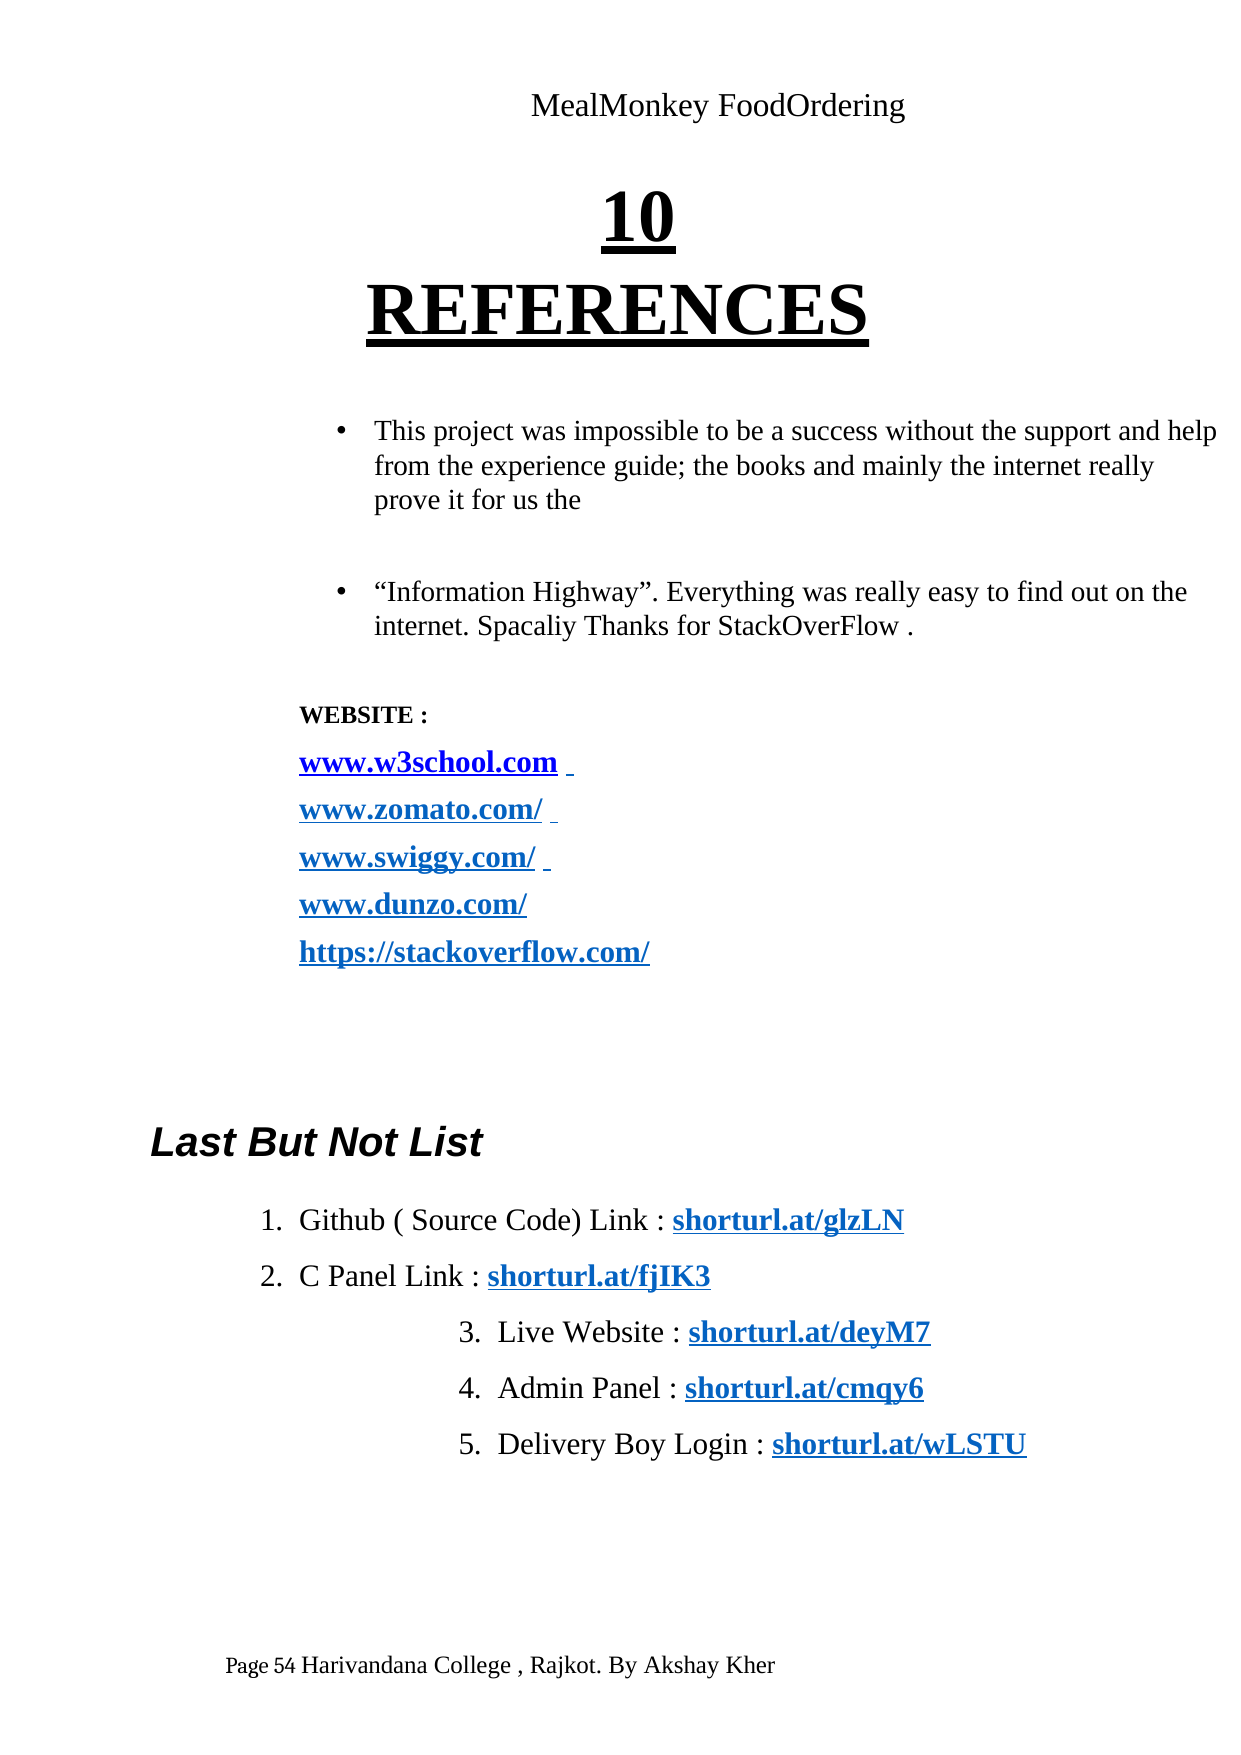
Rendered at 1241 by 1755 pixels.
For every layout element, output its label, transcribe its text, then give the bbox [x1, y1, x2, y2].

list “Information Highway”. Everything was really easy to find out on the internet. Spacaliy Thanks for StackOverFlow . [336, 574, 1192, 641]
text Last But Not List [150, 1117, 1232, 1165]
text WEBSITE : [299, 700, 1232, 729]
list Admin Panel : shorturl.at/cmqy6 [458, 1369, 1232, 1405]
text REFERENCES [366, 264, 1232, 350]
list C Panel Link : shorturl.at/fjIK3 [260, 1257, 1232, 1293]
list This project was impossible to be a success without the support and help from the experience guide; the books and mainly the internet really prove it for us the [336, 413, 1222, 516]
text 10 [139, 171, 1137, 257]
list Live Website : shorturl.at/deyM7 [458, 1313, 1232, 1349]
list Github ( Source Code) Link : shorturl.at/glzLN [260, 1202, 1232, 1238]
list Delivery Boy Login : shorturl.at/wLSTU [458, 1425, 1232, 1461]
text www.w3school.com www.zomato.com/ www.swiggy.com/ www.dunzo.com/ https://stackoverflow.com/ [299, 743, 761, 969]
